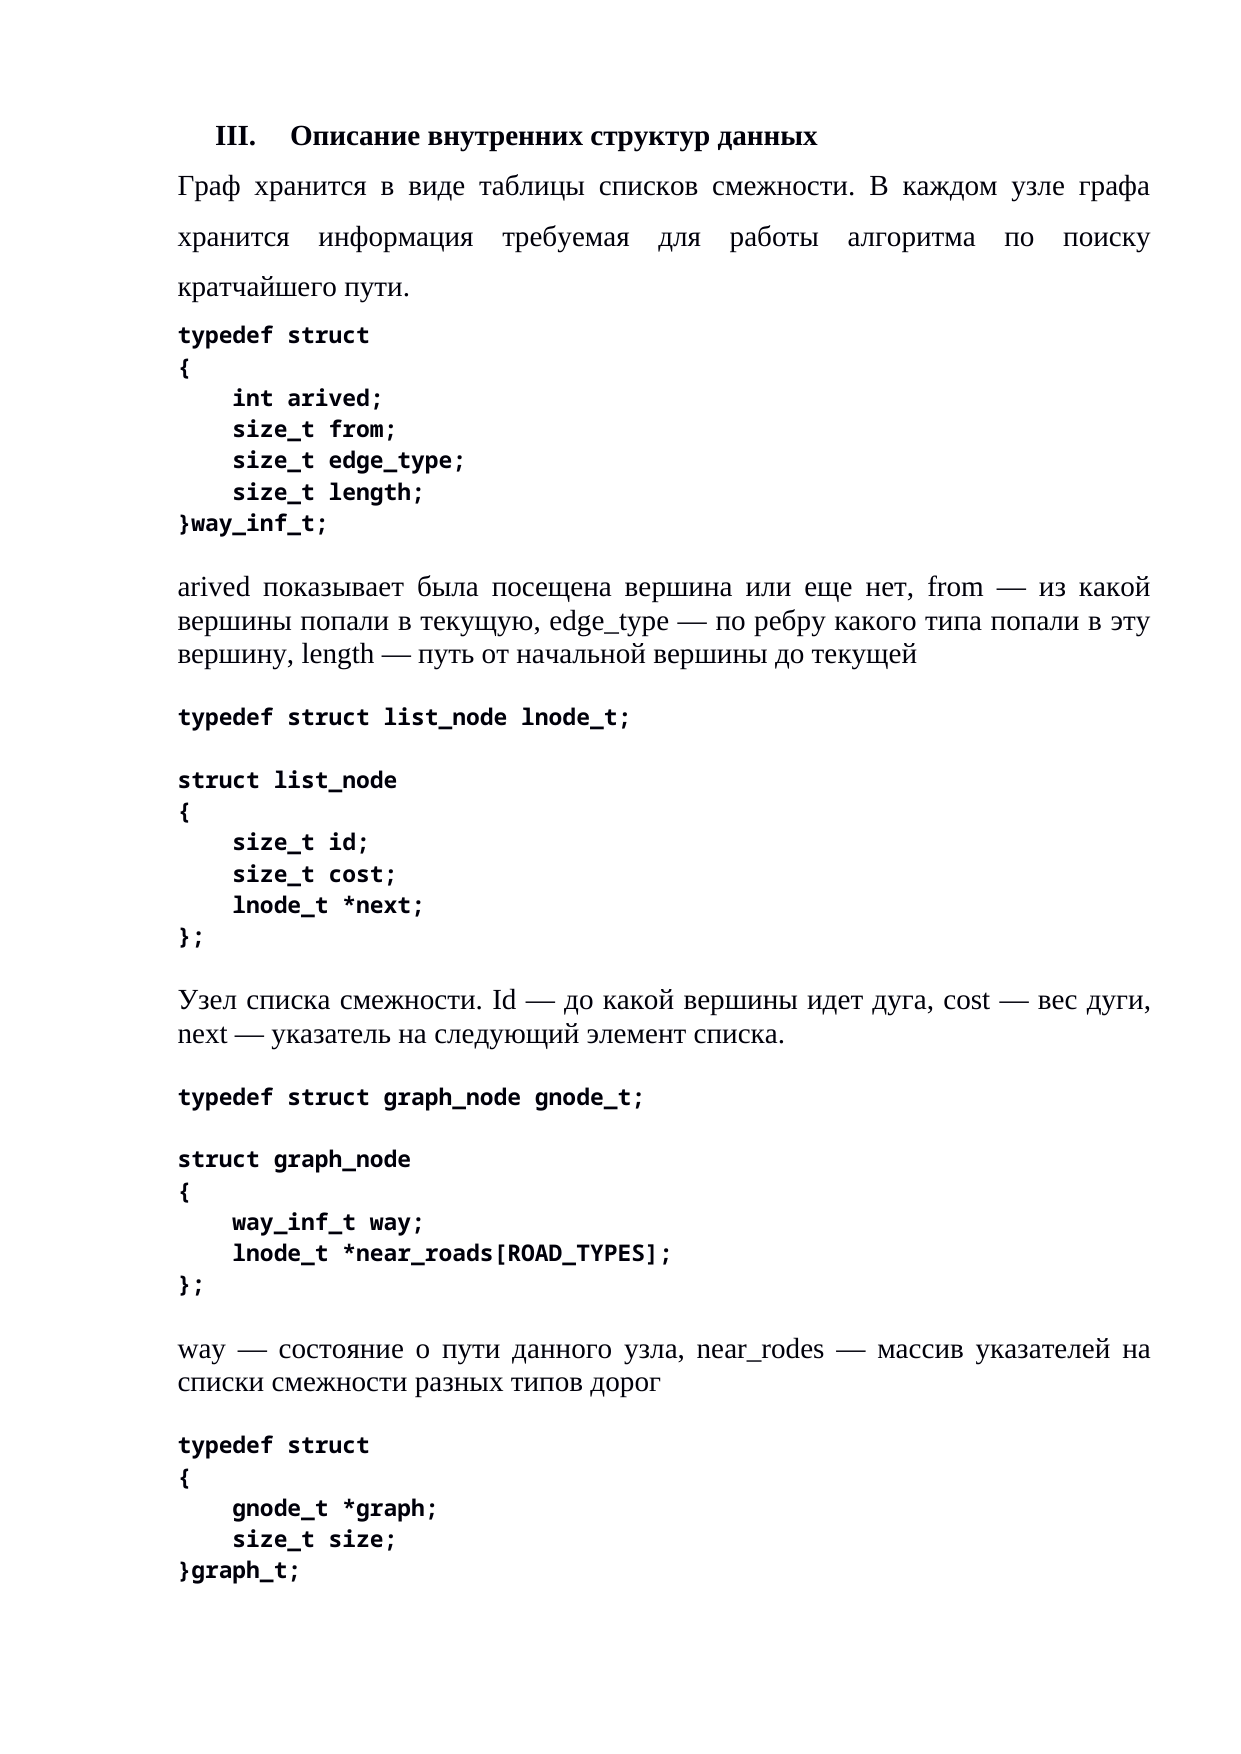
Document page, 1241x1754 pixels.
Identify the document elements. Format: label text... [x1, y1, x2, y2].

text way — состояние о пути данного узла, near_rodes — массив указателей на списки смежности разных типов дорог [177, 1331, 1152, 1398]
text size_t length; [177, 476, 1152, 507]
text typedef struct [177, 1429, 1152, 1460]
text typedef struct list_node lnode_t; [177, 701, 1152, 732]
text }graph_t; [177, 1554, 1152, 1585]
text { [177, 1460, 1152, 1492]
text size_t from; [177, 413, 1152, 444]
text lnode_t *next; [177, 889, 1152, 920]
text size_t edge_type; [177, 444, 1152, 476]
text }; [177, 1268, 1152, 1299]
text { [177, 1174, 1152, 1206]
text lnode_t *near_roads[ROAD_TYPES]; [177, 1237, 1152, 1268]
text gnode_t *graph; [177, 1492, 1152, 1523]
text size_t cost; [177, 857, 1152, 889]
text size_t size; [177, 1523, 1152, 1554]
text { [177, 795, 1152, 826]
text size_t id; [177, 826, 1152, 857]
text Узел списка смежности. Id — до какой вершины идет дуга, cost — вес дуги, next — указатель на следующий элемент списка. [177, 982, 1152, 1049]
text { [177, 351, 1152, 382]
text }way_inf_t; [177, 507, 1152, 538]
text arived показывает была посещена вершина или еще нет, from — из какой вершины попали в текущую, edge_type — по ребру какого типа попали в эту вершину, length — путь от начальной вершины до текущей [177, 569, 1152, 670]
list Описание внутренних структур данных [215, 118, 1152, 152]
text struct list_node [177, 764, 1152, 795]
text Граф хранится в виде таблицы списков смежности. В каждом узле графа хранится информация требуемая для работы алгоритма по поиску кратчайшего пути. [177, 168, 1152, 303]
text typedef struct graph_node gnode_t; [177, 1081, 1152, 1112]
text int arived; [177, 382, 1152, 413]
text way_inf_t way; [177, 1206, 1152, 1237]
text typedef struct [177, 319, 1152, 351]
text struct graph_node [177, 1143, 1152, 1174]
text }; [177, 920, 1152, 951]
